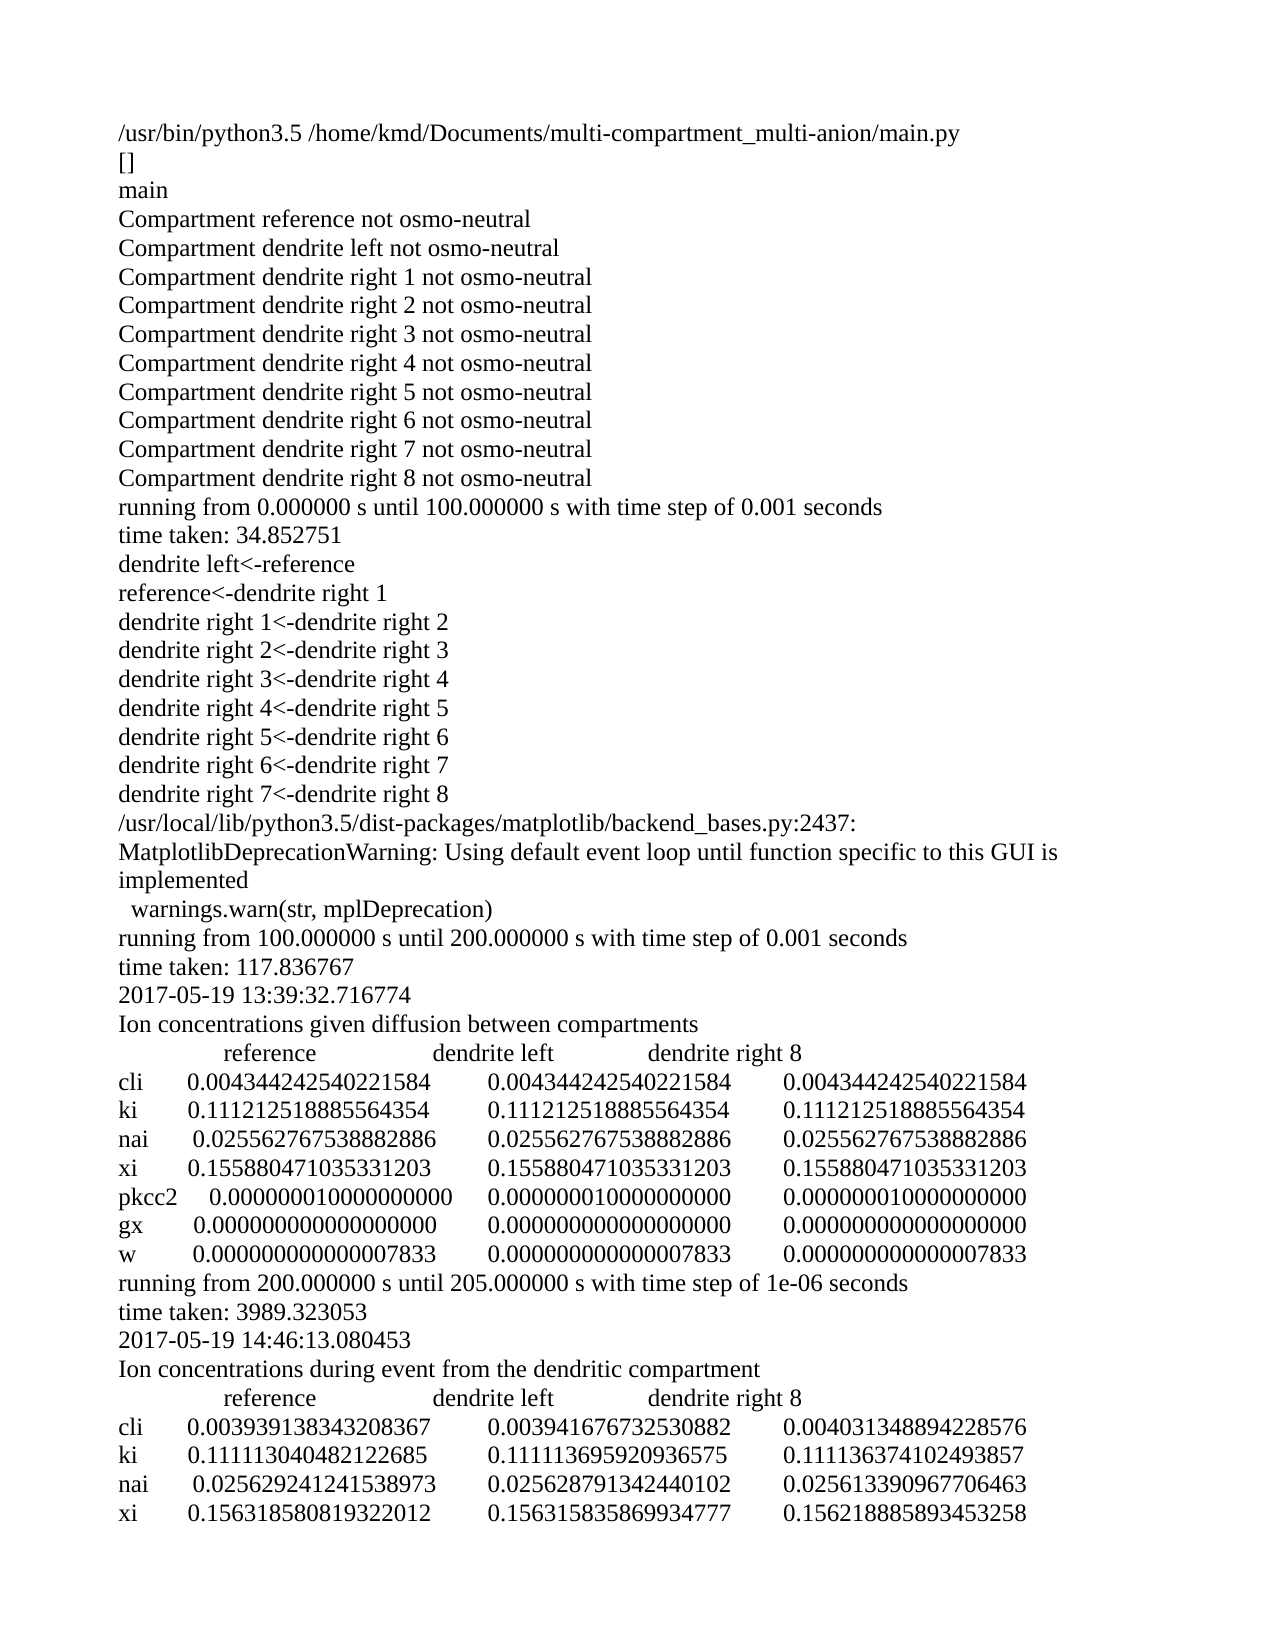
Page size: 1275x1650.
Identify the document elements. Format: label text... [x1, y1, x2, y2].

text Ion concentrations given diffusion between compartments [118, 1009, 1157, 1038]
text dendrite right 3<-dendrite right 4 [118, 664, 1157, 693]
text ki 0.111113040482122685 0.111113695920936575 0.111136374102493857 [118, 1441, 1157, 1469]
text dendrite right 5<-dendrite right 6 [118, 722, 1157, 751]
text Compartment dendrite right 1 not osmo-neutral [118, 262, 1157, 291]
text dendrite left<-reference [118, 549, 1157, 578]
text [] [118, 147, 1157, 176]
text Compartment dendrite right 8 not osmo-neutral [118, 463, 1157, 492]
text Compartment dendrite right 4 not osmo-neutral [118, 348, 1157, 377]
text Compartment dendrite right 2 not osmo-neutral [118, 291, 1157, 319]
text /usr/local/lib/python3.5/dist-packages/matplotlib/backend_bases.py:2437: MatplotlibDeprecationWarning: Using default event loop until function specific to this GUI is implemented [118, 808, 1157, 894]
text dendrite right 1<-dendrite right 2 [118, 607, 1157, 636]
text /usr/bin/python3.5 /home/kmd/Documents/multi-compartment_multi-anion/main.py [118, 118, 1157, 147]
text xi 0.156318580819322012 0.156315835869934777 0.156218885893453258 [118, 1498, 1157, 1527]
text cli 0.003939138343208367 0.003941676732530882 0.004031348894228576 [118, 1412, 1157, 1441]
text Compartment dendrite right 6 not osmo-neutral [118, 406, 1157, 434]
text gx 0.000000000000000000 0.000000000000000000 0.000000000000000000 [118, 1211, 1157, 1239]
text Ion concentrations during event from the dendritic compartment [118, 1354, 1157, 1383]
text running from 200.000000 s until 205.000000 s with time step of 1e-06 seconds [118, 1268, 1157, 1297]
text running from 100.000000 s until 200.000000 s with time step of 0.001 seconds [118, 923, 1157, 952]
text reference<-dendrite right 1 [118, 578, 1157, 607]
text Compartment reference not osmo-neutral [118, 204, 1157, 233]
text ki 0.111212518885564354 0.111212518885564354 0.111212518885564354 [118, 1096, 1157, 1124]
text 2017-05-19 13:39:32.716774 [118, 981, 1157, 1009]
text running from 0.000000 s until 100.000000 s with time step of 0.001 seconds [118, 492, 1157, 521]
text time taken: 3989.323053 [118, 1297, 1157, 1326]
text warnings.warn(str, mplDeprecation) [118, 894, 1157, 923]
text dendrite right 4<-dendrite right 5 [118, 693, 1157, 722]
text dendrite right 7<-dendrite right 8 [118, 779, 1157, 808]
text 2017-05-19 14:46:13.080453 [118, 1326, 1157, 1354]
text w 0.000000000000007833 0.000000000000007833 0.000000000000007833 [118, 1239, 1157, 1268]
text reference dendrite left dendrite right 8 [118, 1383, 1157, 1412]
text main [118, 176, 1157, 204]
text dendrite right 2<-dendrite right 3 [118, 636, 1157, 664]
text Compartment dendrite right 7 not osmo-neutral [118, 434, 1157, 463]
text Compartment dendrite right 5 not osmo-neutral [118, 377, 1157, 406]
text nai 0.025629241241538973 0.025628791342440102 0.025613390967706463 [118, 1469, 1157, 1498]
text xi 0.155880471035331203 0.155880471035331203 0.155880471035331203 [118, 1153, 1157, 1182]
text dendrite right 6<-dendrite right 7 [118, 751, 1157, 779]
text cli 0.004344242540221584 0.004344242540221584 0.004344242540221584 [118, 1067, 1157, 1096]
text time taken: 117.836767 [118, 952, 1157, 981]
text reference dendrite left dendrite right 8 [118, 1038, 1157, 1067]
text nai 0.025562767538882886 0.025562767538882886 0.025562767538882886 [118, 1124, 1157, 1153]
text time taken: 34.852751 [118, 521, 1157, 549]
text Compartment dendrite right 3 not osmo-neutral [118, 319, 1157, 348]
text pkcc2 0.000000010000000000 0.000000010000000000 0.000000010000000000 [118, 1182, 1157, 1211]
text Compartment dendrite left not osmo-neutral [118, 233, 1157, 262]
